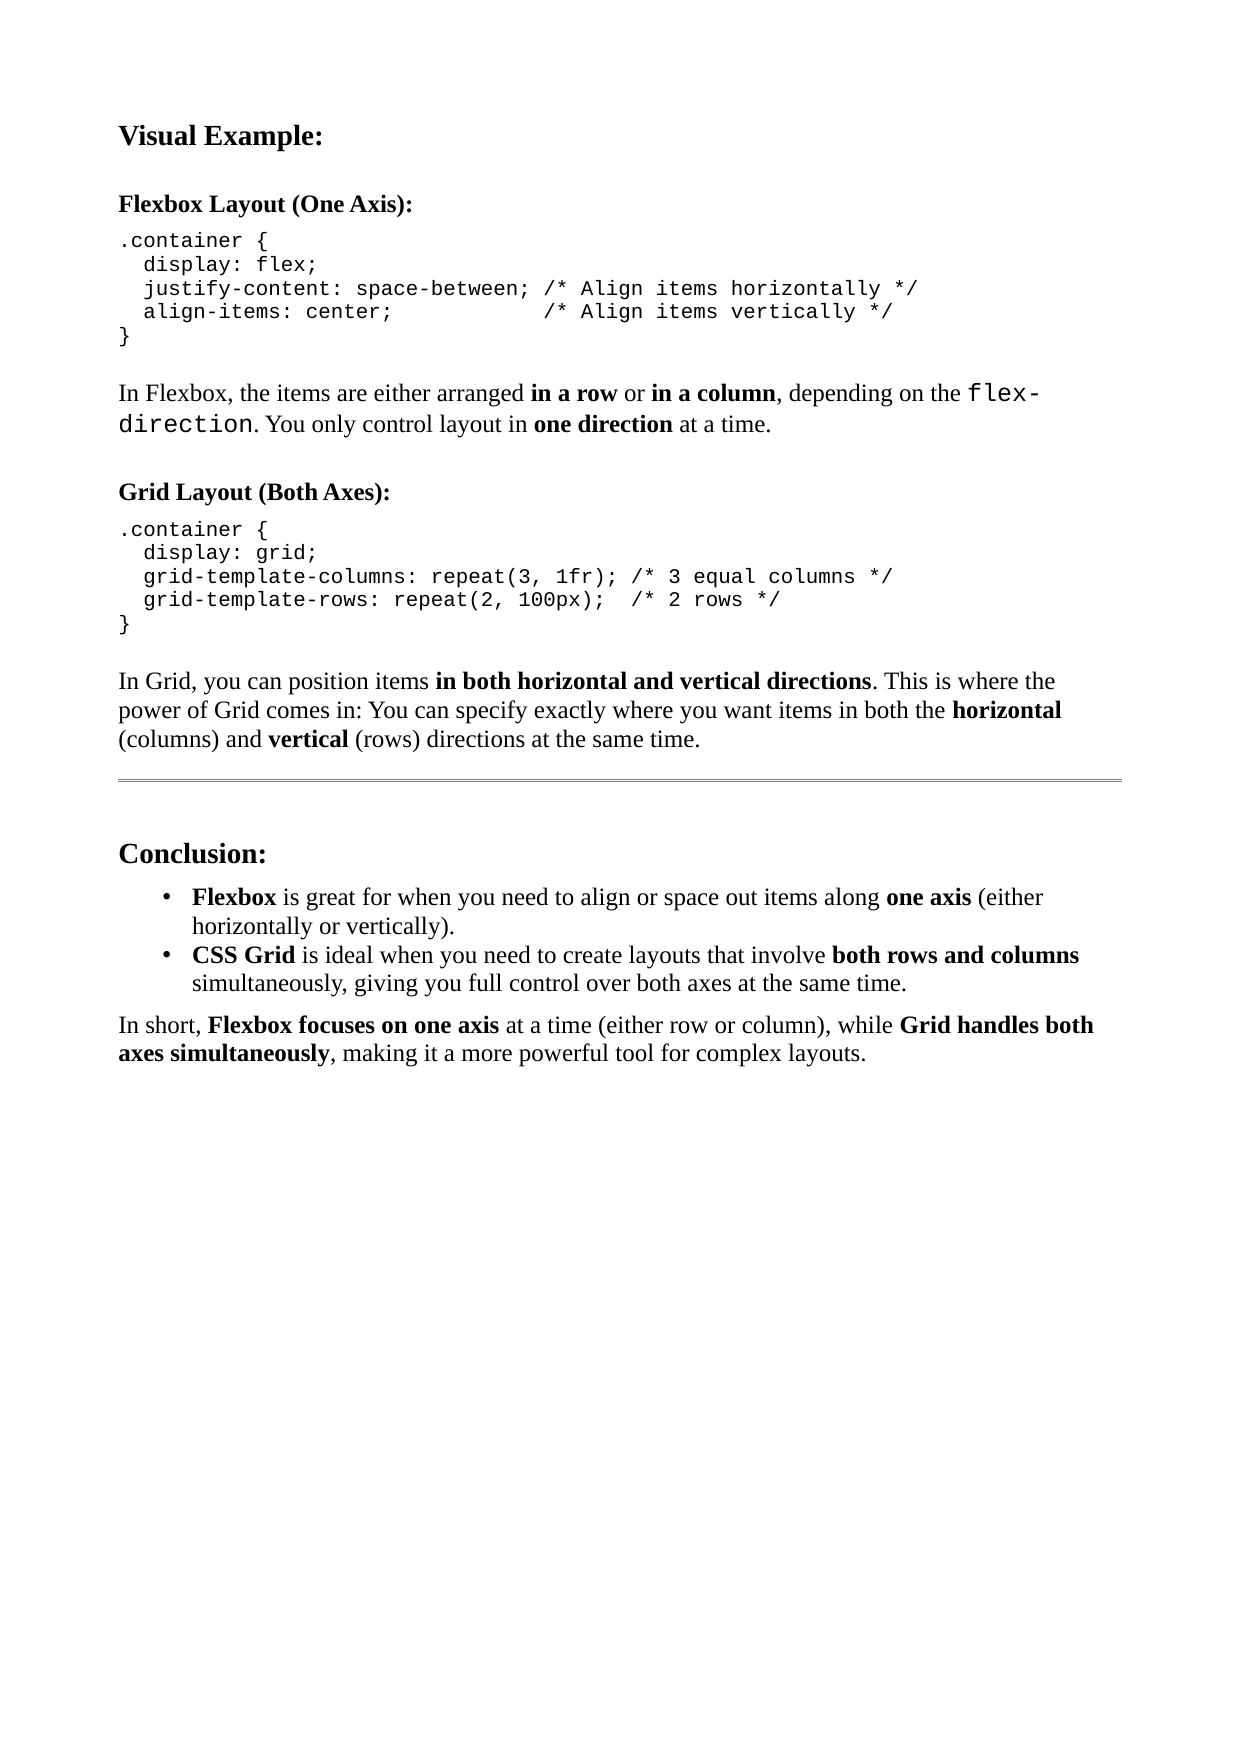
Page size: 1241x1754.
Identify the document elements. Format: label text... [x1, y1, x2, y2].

text display: flex; [118, 254, 1122, 278]
text } [118, 613, 1122, 637]
text In Flexbox, the items are either arranged in a row or in a column, depending on the flex-direction. You only control layout in one direction at a time. [118, 378, 1122, 440]
list CSS Grid is ideal when you need to create layouts that involve both rows and columns simultaneously, giving you full control over both axes at the same time. [162, 940, 1122, 997]
text grid-template-columns: repeat(3, 1fr); /* 3 equal columns */ [118, 566, 1122, 589]
text grid-template-rows: repeat(2, 100px); /* 2 rows */ [118, 589, 1122, 613]
subtitle Conclusion: [118, 836, 1122, 870]
subtitle Visual Example: [118, 118, 1122, 152]
subtitle Flexbox Layout (One Axis): [118, 189, 1122, 218]
text .container { [118, 518, 1122, 542]
subtitle Grid Layout (Both Axes): [118, 477, 1122, 506]
text In Grid, you can position items in both horizontal and vertical directions. This is where the power of Grid comes in: You can specify exactly where you want items in both the horizontal (columns) and vertical (rows) directions at the same time. [118, 666, 1122, 752]
text align-items: center; /* Align items vertically */ [118, 301, 1122, 325]
text } [118, 325, 1122, 349]
list Flexbox is great for when you need to align or space out items along one axis (either horizontally or vertically). [162, 882, 1122, 940]
text In short, Flexbox focuses on one axis at a time (either row or column), while Grid handles both axes simultaneously, making it a more powerful tool for complex layouts. [118, 1010, 1122, 1067]
text justify-content: space-between; /* Align items horizontally */ [118, 278, 1122, 301]
text display: grid; [118, 542, 1122, 566]
text .container { [118, 230, 1122, 254]
